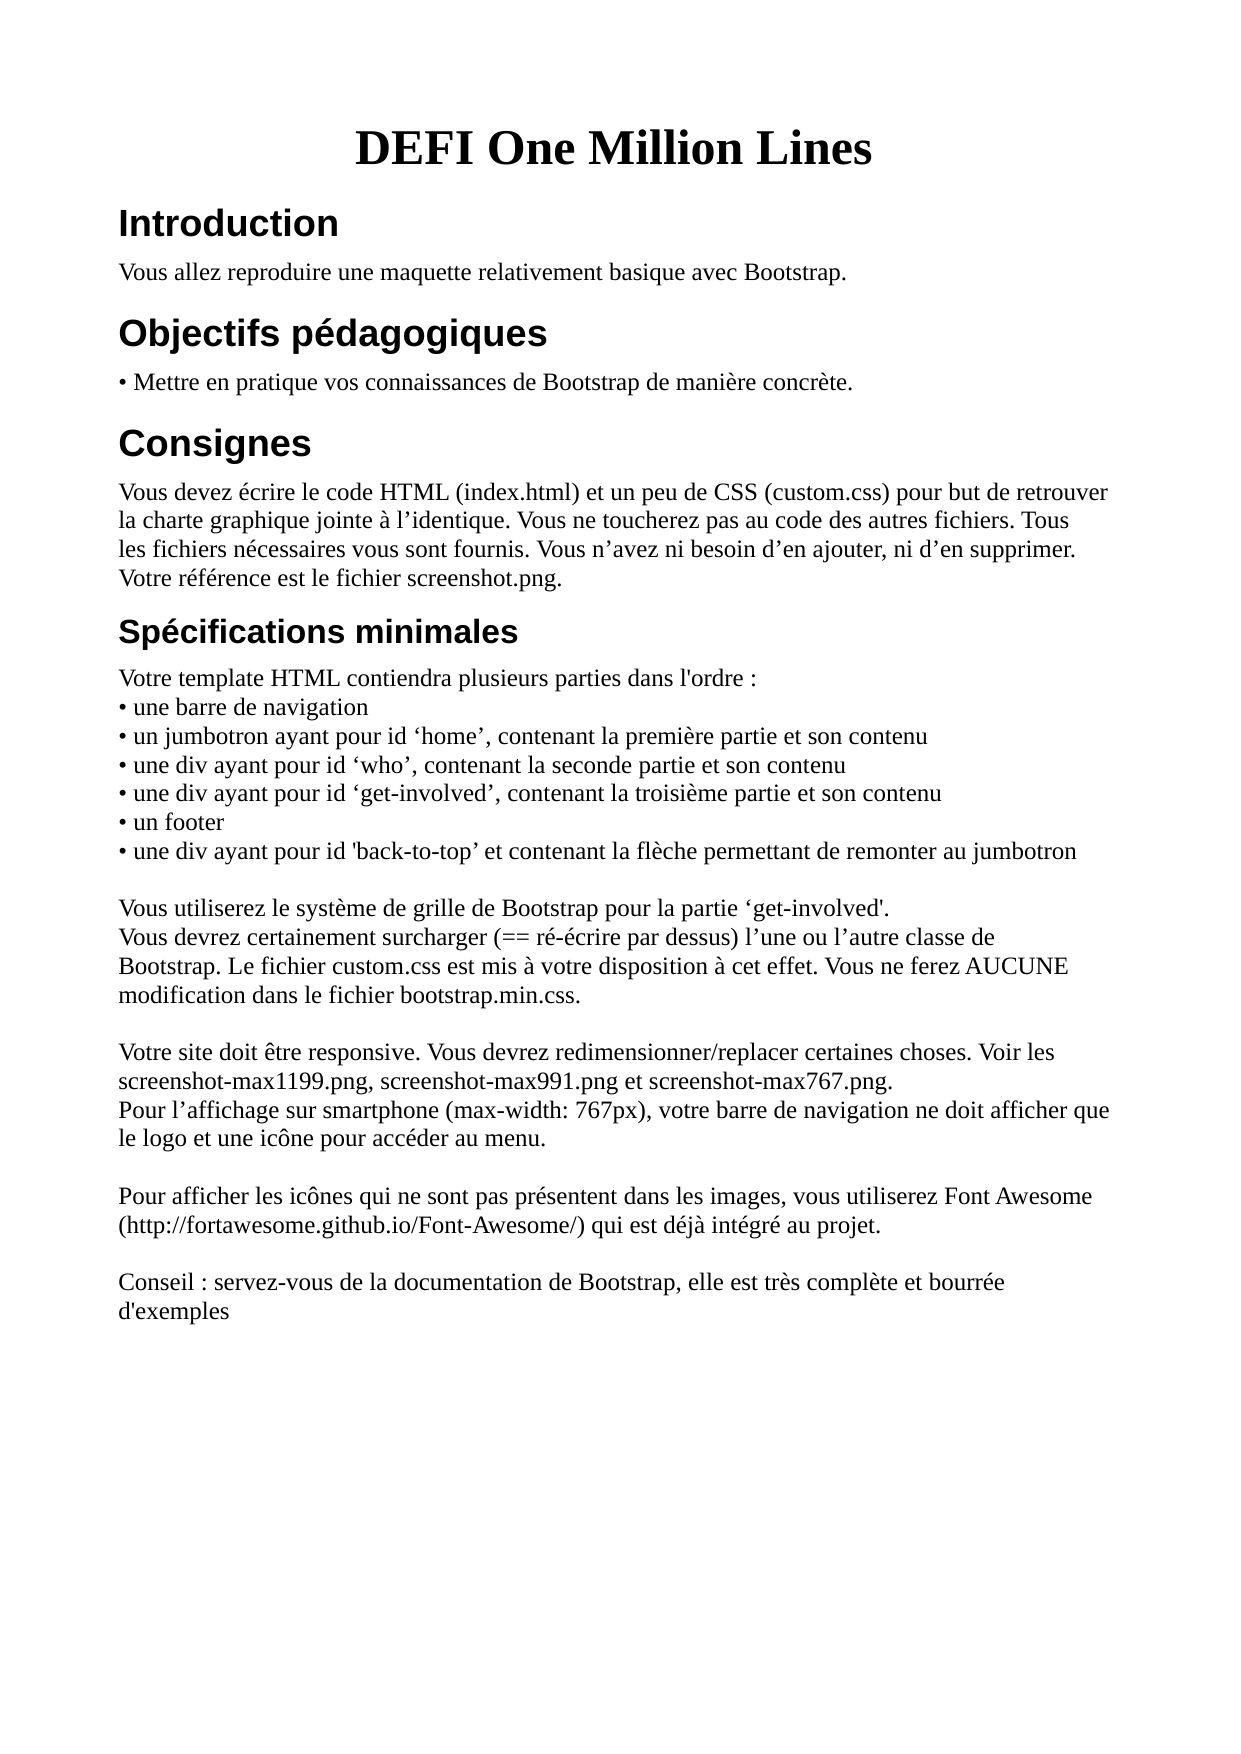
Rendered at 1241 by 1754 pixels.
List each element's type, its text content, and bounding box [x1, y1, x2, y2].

text Votre site doit être responsive. Vous devrez redimensionner/replacer certaines choses. Voir les [118, 1037, 1122, 1066]
text DEFI One Million Lines [118, 118, 1122, 176]
text Votre référence est le fichier screenshot.png. [118, 563, 1122, 592]
text • Mettre en pratique vos connaissances de Bootstrap de manière concrète. [118, 367, 1122, 395]
text • un jumbotron ayant pour id ‘home’, contenant la première partie et son contenu [118, 721, 1122, 750]
text • une div ayant pour id ‘who’, contenant la seconde partie et son contenu [118, 750, 1122, 778]
subtitle Introduction [118, 201, 1122, 244]
text • un footer [118, 807, 1122, 836]
text Conseil : servez-vous de la documentation de Bootstrap, elle est très complète et bourrée [118, 1267, 1122, 1296]
text Vous devrez certainement surcharger (== ré-écrire par dessus) l’une ou l’autre classe de [118, 922, 1122, 951]
subtitle Spécifications minimales [118, 612, 1122, 651]
text • une barre de navigation [118, 692, 1122, 721]
text Pour afficher les icônes qui ne sont pas présentent dans les images, vous utiliserez Font Awesome [118, 1181, 1122, 1210]
text modification dans le fichier bootstrap.min.css. [118, 980, 1122, 1008]
text • une div ayant pour id ‘get-involved’, contenant la troisième partie et son contenu [118, 778, 1122, 807]
text Pour l’affichage sur smartphone (max-width: 767px), votre barre de navigation ne doit afficher que [118, 1095, 1122, 1123]
subtitle Objectifs pédagogiques [118, 311, 1122, 354]
text screenshot-max1199.png, screenshot-max991.png et screenshot-max767.png. [118, 1066, 1122, 1095]
text Vous utiliserez le système de grille de Bootstrap pour la partie ‘get-involved'. [118, 893, 1122, 922]
text Vous allez reproduire une maquette relativement basique avec Bootstrap. [118, 257, 1122, 286]
text • une div ayant pour id 'back-to-top’ et contenant la flèche permettant de remonter au jumbotron [118, 836, 1122, 865]
text Vous devez écrire le code HTML (index.html) et un peu de CSS (custom.css) pour but de retrouver [118, 477, 1122, 505]
text Bootstrap. Le fichier custom.css est mis à votre disposition à cet effet. Vous ne ferez AUCUNE [118, 951, 1122, 980]
text Votre template HTML contiendra plusieurs parties dans l'ordre : [118, 663, 1122, 692]
text la charte graphique jointe à l’identique. Vous ne toucherez pas au code des autres fichiers. Tous [118, 505, 1122, 534]
text le logo et une icône pour accéder au menu. [118, 1123, 1122, 1152]
text (http://fortawesome.github.io/Font-Awesome/) qui est déjà intégré au projet. [118, 1210, 1122, 1238]
subtitle Consignes [118, 420, 1122, 464]
text les fichiers nécessaires vous sont fournis. Vous n’avez ni besoin d’en ajouter, ni d’en supprimer. [118, 534, 1122, 563]
text d'exemples [118, 1296, 1122, 1325]
